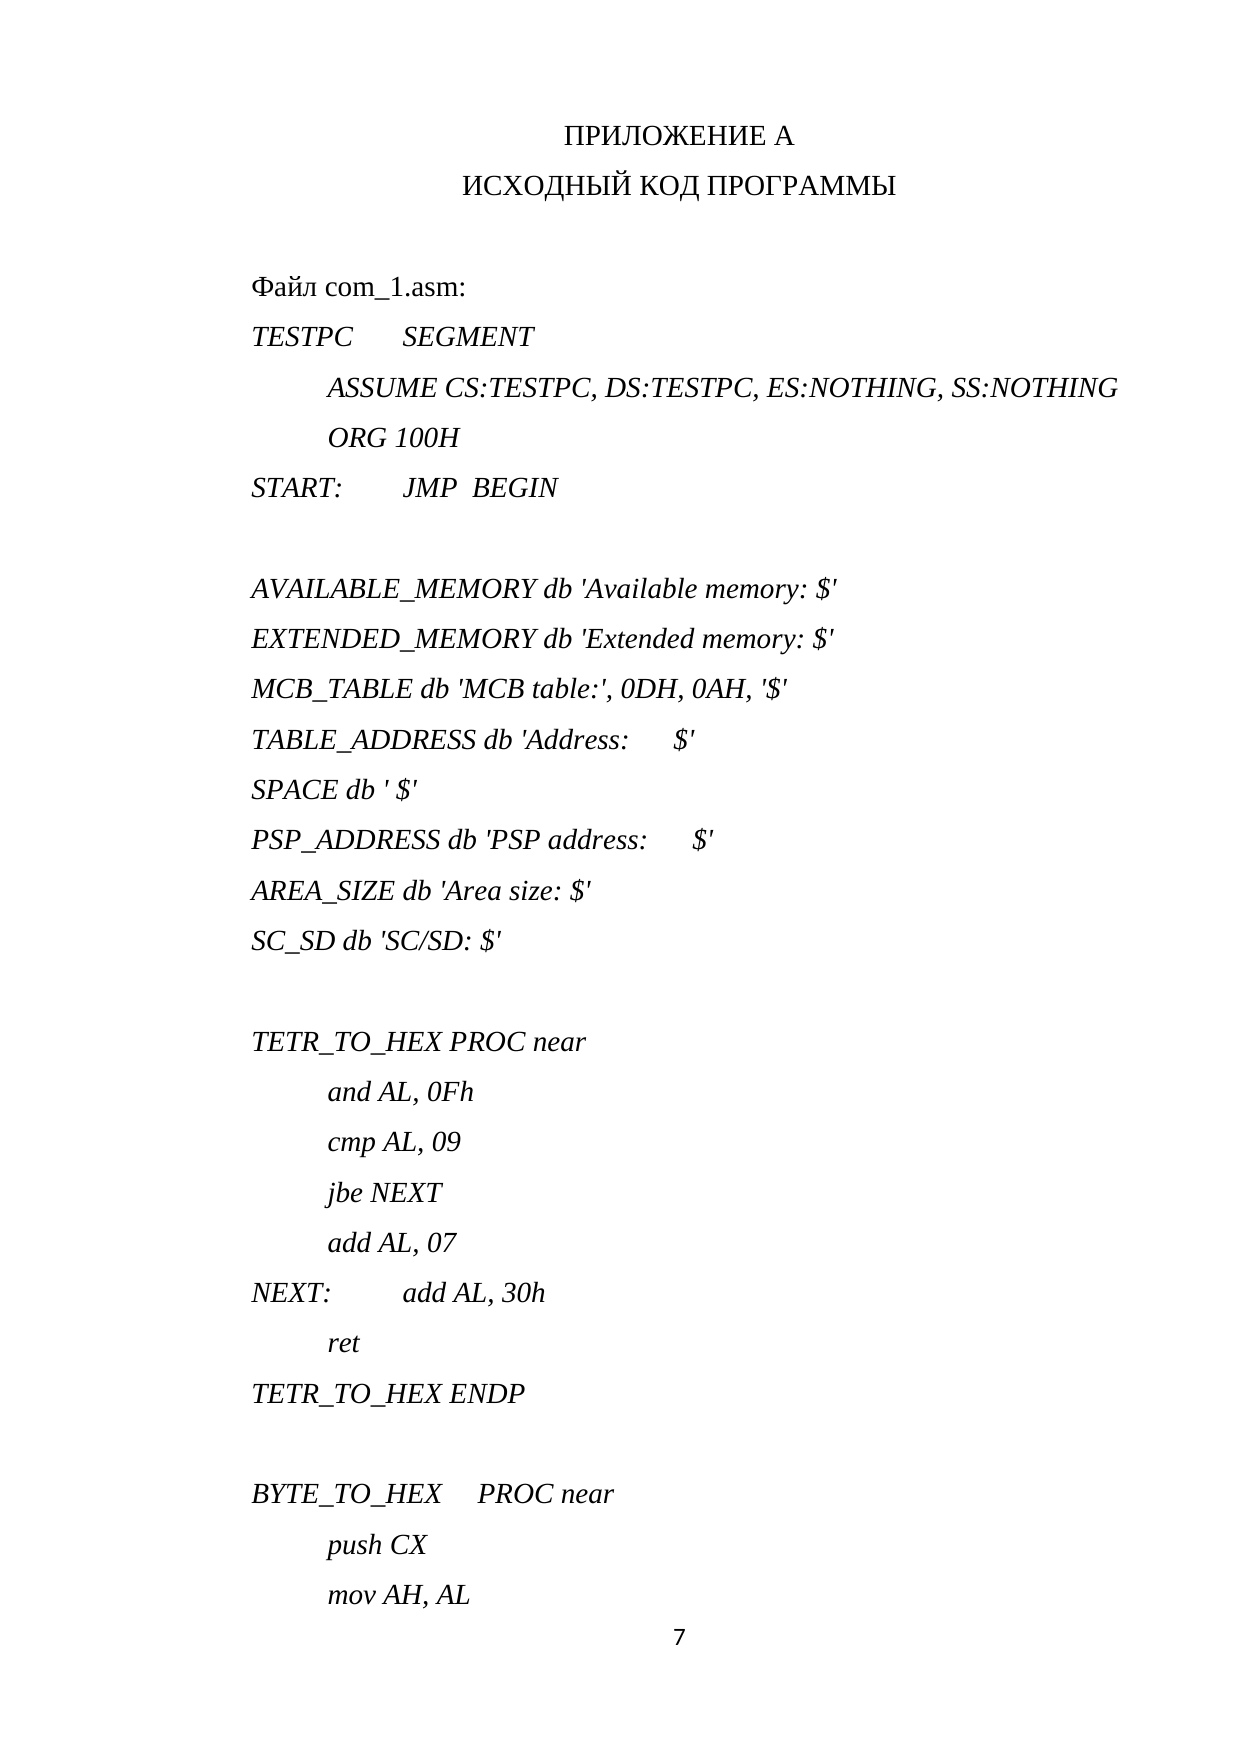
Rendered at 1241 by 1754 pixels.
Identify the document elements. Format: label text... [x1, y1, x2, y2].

text ret [177, 1326, 1181, 1359]
text EXTENDED_MEMORY db 'Extended memory: $' [177, 621, 1181, 655]
text Файл com_1.asm: [177, 269, 1181, 303]
text NEXT: add AL, 30h [177, 1275, 1181, 1309]
text SC_SD db 'SC/SD: $' [177, 923, 1181, 957]
text TABLE_ADDRESS db 'Address: $' [177, 722, 1181, 755]
text TESTPC SEGMENT [177, 319, 1181, 353]
text cmp AL, 09 [177, 1124, 1181, 1158]
text PSP_ADDRESS db 'PSP address: $' [177, 822, 1181, 856]
text MCB_TABLE db 'MCB table:', 0DH, 0AH, '$' [177, 672, 1181, 705]
text AVAILABLE_MEMORY db 'Available memory: $' [177, 571, 1181, 604]
text push CX [177, 1527, 1181, 1560]
text and AL, 0Fh [177, 1074, 1181, 1108]
text BYTE_TO_HEX PROC near [177, 1477, 1181, 1510]
text ASSUME CS:TESTPC, DS:TESTPC, ES:NOTHING, SS:NOTHING [177, 370, 1181, 403]
text TETR_TO_HEX ENDP [177, 1376, 1181, 1409]
text START: JMP BEGIN [177, 470, 1181, 504]
text ORG 100H [177, 420, 1181, 453]
text SPACE db ' $' [177, 772, 1181, 806]
text ПРИЛОЖЕНИЕ А [177, 118, 1181, 152]
text add AL, 07 [177, 1225, 1181, 1258]
text ИСХОДНЫЙ КОД ПРОГРАММЫ [177, 168, 1181, 202]
text TETR_TO_HEX PROC near [177, 1024, 1181, 1057]
text AREA_SIZE db 'Area size: $' [177, 873, 1181, 906]
text jbe NEXT [177, 1175, 1181, 1208]
text mov AH, AL [177, 1577, 1181, 1611]
